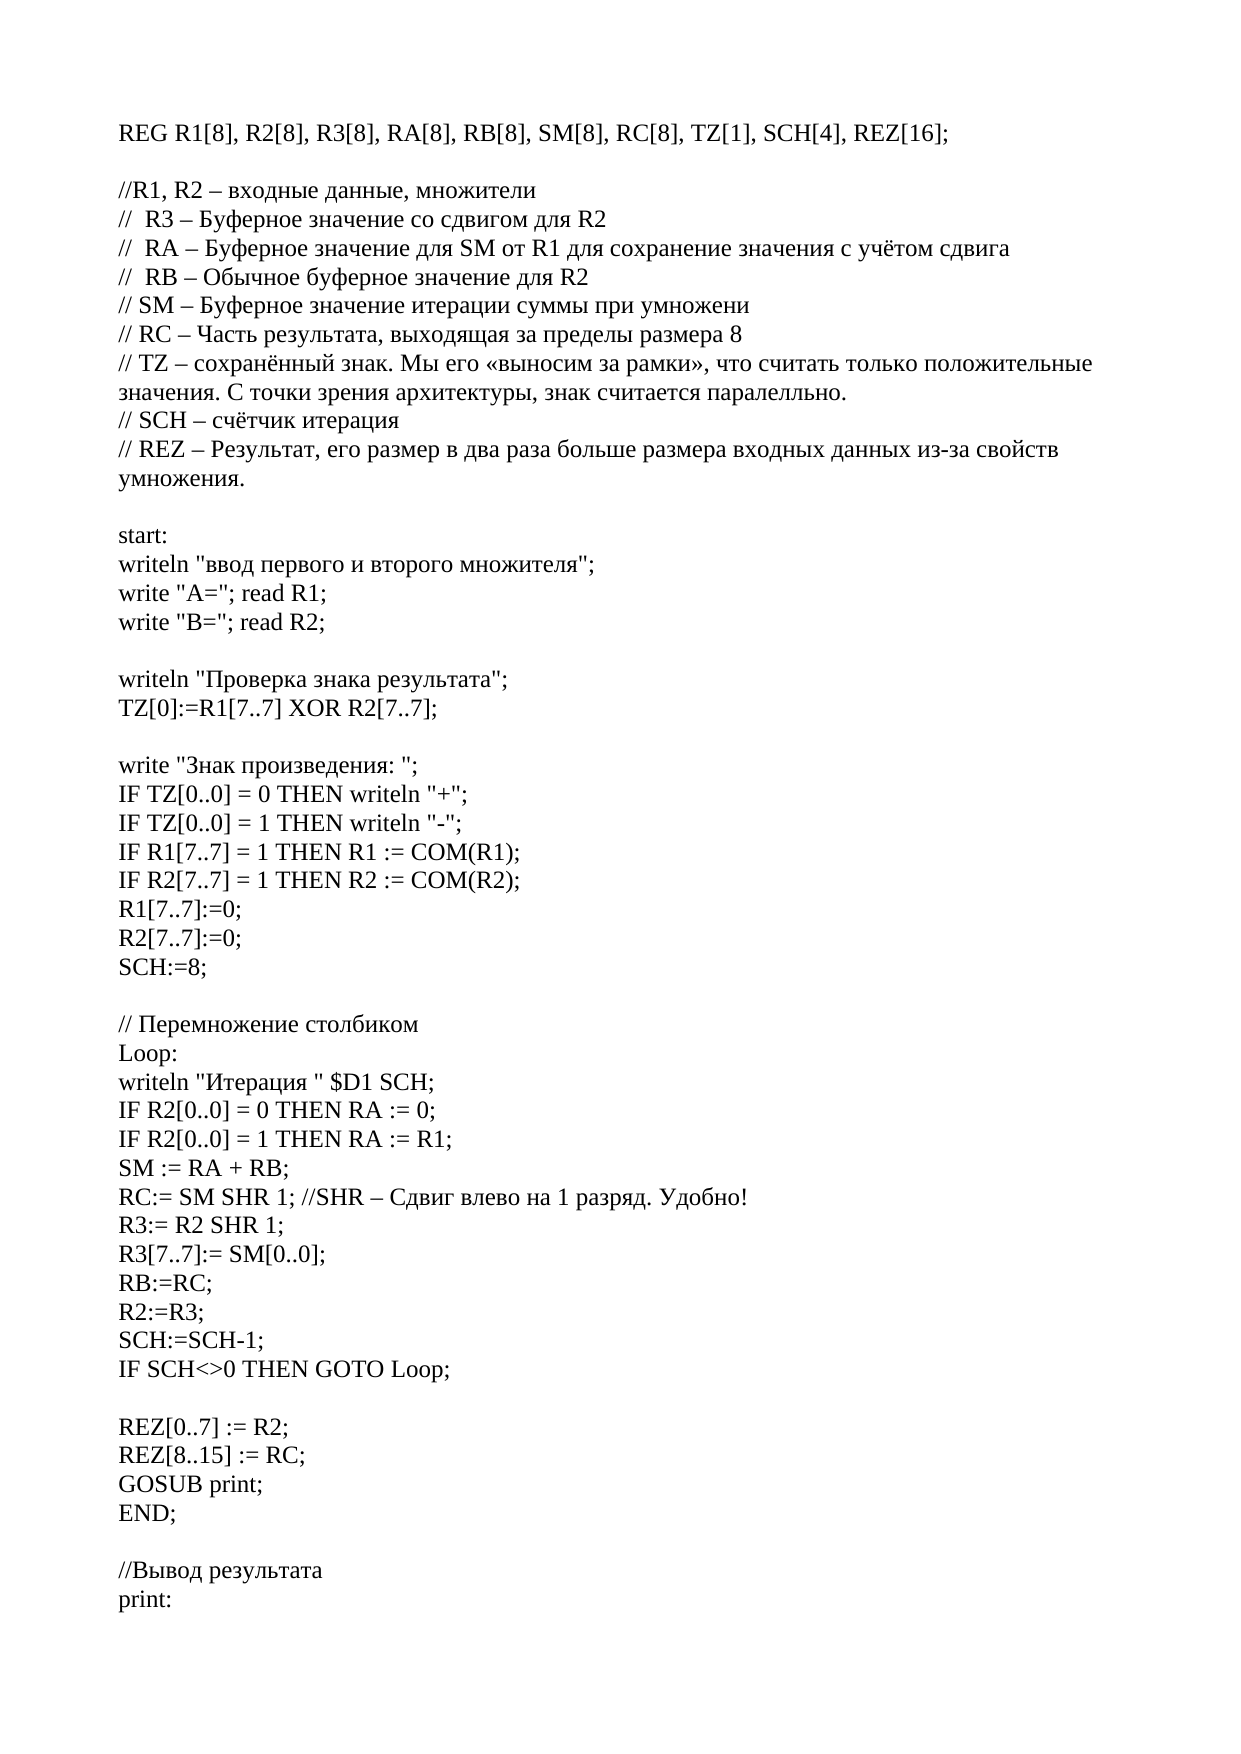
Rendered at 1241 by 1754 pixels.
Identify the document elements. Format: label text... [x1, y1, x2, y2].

text SCH:=8; [118, 952, 1122, 981]
text IF TZ[0..0] = 0 THEN writeln "+"; [118, 779, 1122, 808]
text REZ[0..7] := R2; [118, 1412, 1122, 1441]
text SM := RA + RB; [118, 1153, 1122, 1182]
text IF R2[7..7] = 1 THEN R2 := COM(R2); [118, 866, 1122, 894]
text // RA – Буферное значение для SM от R1 для сохранение значения с учётом сдвига [118, 233, 1122, 262]
text writeln "Итерация " $D1 SCH; [118, 1067, 1122, 1096]
text RB:=RC; [118, 1268, 1122, 1297]
text //Вывод результата [118, 1556, 1122, 1584]
text // R3 – Буферное значение со сдвигом для R2 [118, 204, 1122, 233]
text // SM – Буферное значение итерации суммы при умножени [118, 291, 1122, 319]
text IF R1[7..7] = 1 THEN R1 := COM(R1); [118, 837, 1122, 866]
text write "Знак произведения: "; [118, 751, 1122, 779]
text // TZ – сохранённый знак. Мы его «выносим за рамки», что считать только положительные значения. С точки зрения архитектуры, знак считается паралелльно. [118, 348, 1122, 406]
text // RC – Часть результата, выходящая за пределы размера 8 [118, 319, 1122, 348]
text // REZ – Результат, его размер в два раза больше размера входных данных из-за свойств умножения. [118, 434, 1122, 492]
text R3[7..7]:= SM[0..0]; [118, 1239, 1122, 1268]
text R2[7..7]:=0; [118, 923, 1122, 952]
text write "A="; read R1; [118, 578, 1122, 607]
text REZ[8..15] := RC; [118, 1441, 1122, 1469]
text // Перемножение столбиком [118, 1009, 1122, 1038]
text // SCH – счётчик итерация [118, 406, 1122, 434]
text writeln "ввод первого и второго множителя"; [118, 549, 1122, 578]
text GOSUB print; [118, 1469, 1122, 1498]
text SCH:=SCH-1; [118, 1326, 1122, 1354]
text RC:= SM SHR 1; //SHR – Сдвиг влево на 1 разряд. Удобно! [118, 1182, 1122, 1211]
text IF SCH<>0 THEN GOTO Loop; [118, 1354, 1122, 1383]
text REG R1[8], R2[8], R3[8], RA[8], RB[8], SM[8], RC[8], TZ[1], SCH[4], REZ[16]; [118, 118, 1122, 147]
text IF R2[0..0] = 0 THEN RA := 0; [118, 1096, 1122, 1124]
text R1[7..7]:=0; [118, 894, 1122, 923]
text END; [118, 1498, 1122, 1527]
text IF TZ[0..0] = 1 THEN writeln "-"; [118, 808, 1122, 837]
text TZ[0]:=R1[7..7] XOR R2[7..7]; [118, 693, 1122, 722]
text R2:=R3; [118, 1297, 1122, 1326]
text R3:= R2 SHR 1; [118, 1211, 1122, 1239]
text print: [118, 1584, 1122, 1613]
text IF R2[0..0] = 1 THEN RA := R1; [118, 1124, 1122, 1153]
text writeln "Проверка знака результата"; [118, 664, 1122, 693]
text // RB – Обычное буферное значение для R2 [118, 262, 1122, 291]
text Loop: [118, 1038, 1122, 1067]
text //R1, R2 – входные данные, множители [118, 176, 1122, 204]
text write "B="; read R2; [118, 607, 1122, 636]
text start: [118, 521, 1122, 549]
